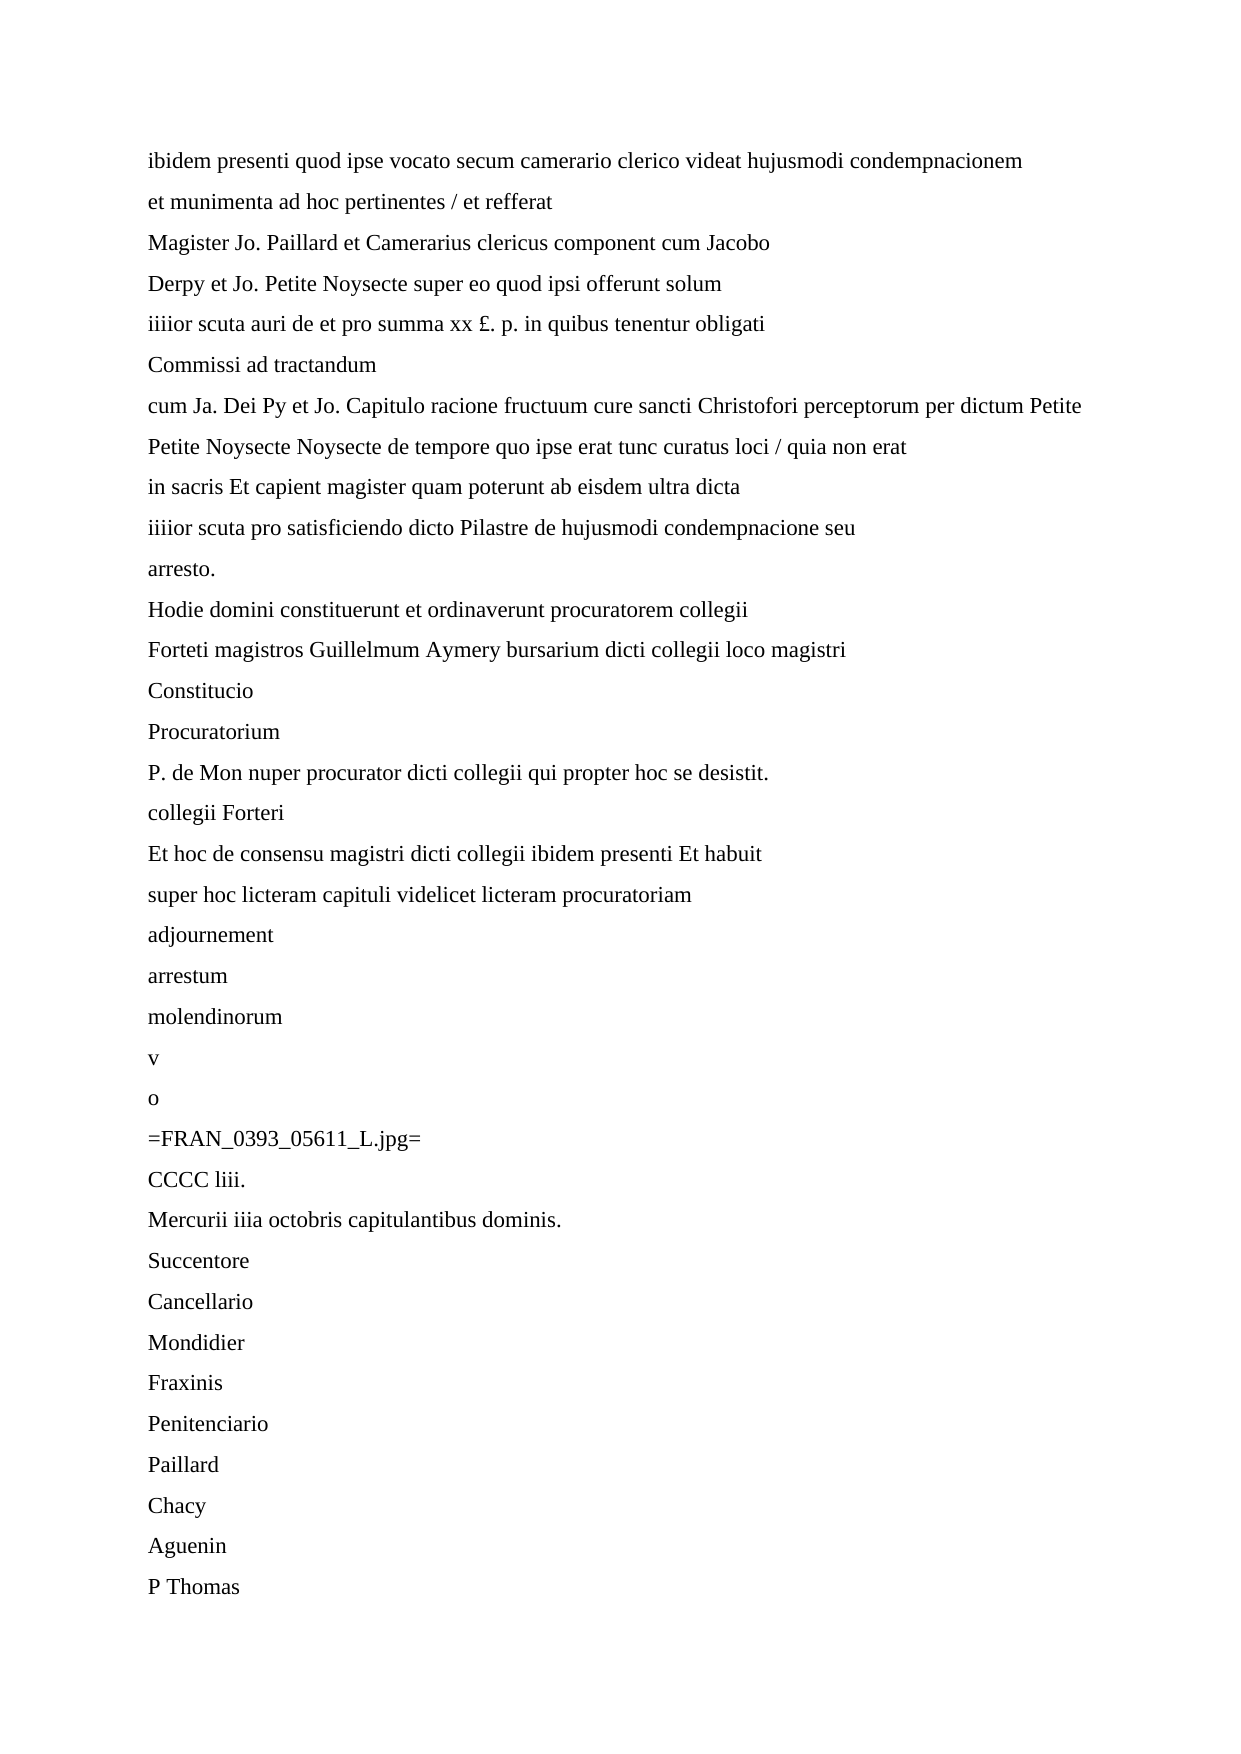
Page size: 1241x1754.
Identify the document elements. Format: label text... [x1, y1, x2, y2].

text collegii Forteri [148, 799, 1093, 826]
text Succentore [148, 1247, 1093, 1274]
text cum Ja. Dei Py et Jo. Capitulo racione fructuum cure sancti Christofori perceptorum per dictum Petite [148, 392, 1093, 418]
text in sacris Et capient magister quam poterunt ab eisdem ultra dicta [148, 473, 1093, 500]
text et munimenta ad hoc pertinentes / et refferat [148, 188, 1093, 215]
text P Thomas [148, 1573, 1093, 1599]
text molendinorum [148, 1003, 1093, 1029]
text Fraxinis [148, 1369, 1093, 1396]
text arrestum [148, 962, 1093, 988]
text Mondidier [148, 1329, 1093, 1355]
text Paillard [148, 1451, 1093, 1477]
text Constitucio [148, 677, 1093, 703]
text ibidem presenti quod ipse vocato secum camerario clerico videat hujusmodi condempnacionem [148, 148, 1093, 174]
text Derpy et Jo. Petite Noysecte super eo quod ipsi offerunt solum [148, 270, 1093, 296]
text Commissi ad tractandum [148, 351, 1093, 378]
text o [148, 1084, 1093, 1111]
text iiiior scuta auri de et pro summa xx £. p. in quibus tenentur obligati [148, 311, 1093, 337]
text Mercurii iiia octobris capitulantibus dominis. [148, 1207, 1093, 1233]
text iiiior scuta pro satisficiendo dicto Pilastre de hujusmodi condempnacione seu [148, 514, 1093, 541]
text Aguenin [148, 1532, 1093, 1559]
text P. de Mon nuper procurator dicti collegii qui propter hoc se desistit. [148, 758, 1093, 785]
text Forteti magistros Guillelmum Aymery bursarium dicti collegii loco magistri [148, 636, 1093, 663]
text Petite Noysecte Noysecte de tempore quo ipse erat tunc curatus loci / quia non erat [148, 433, 1093, 459]
text adjournement [148, 921, 1093, 948]
text Hodie domini constituerunt et ordinaverunt procuratorem collegii [148, 596, 1093, 622]
text super hoc licteram capituli videlicet licteram procuratoriam [148, 881, 1093, 907]
text Magister Jo. Paillard et Camerarius clericus component cum Jacobo [148, 229, 1093, 255]
text v [148, 1044, 1093, 1070]
text CCCC liii. [148, 1166, 1093, 1192]
text Cancellario [148, 1288, 1093, 1314]
text Procuratorium [148, 718, 1093, 744]
text Et hoc de consensu magistri dicti collegii ibidem presenti Et habuit [148, 840, 1093, 866]
text Chacy [148, 1492, 1093, 1518]
text Penitenciario [148, 1410, 1093, 1437]
text =FRAN_0393_05611_L.jpg= [148, 1125, 1093, 1151]
text arresto. [148, 555, 1093, 581]
